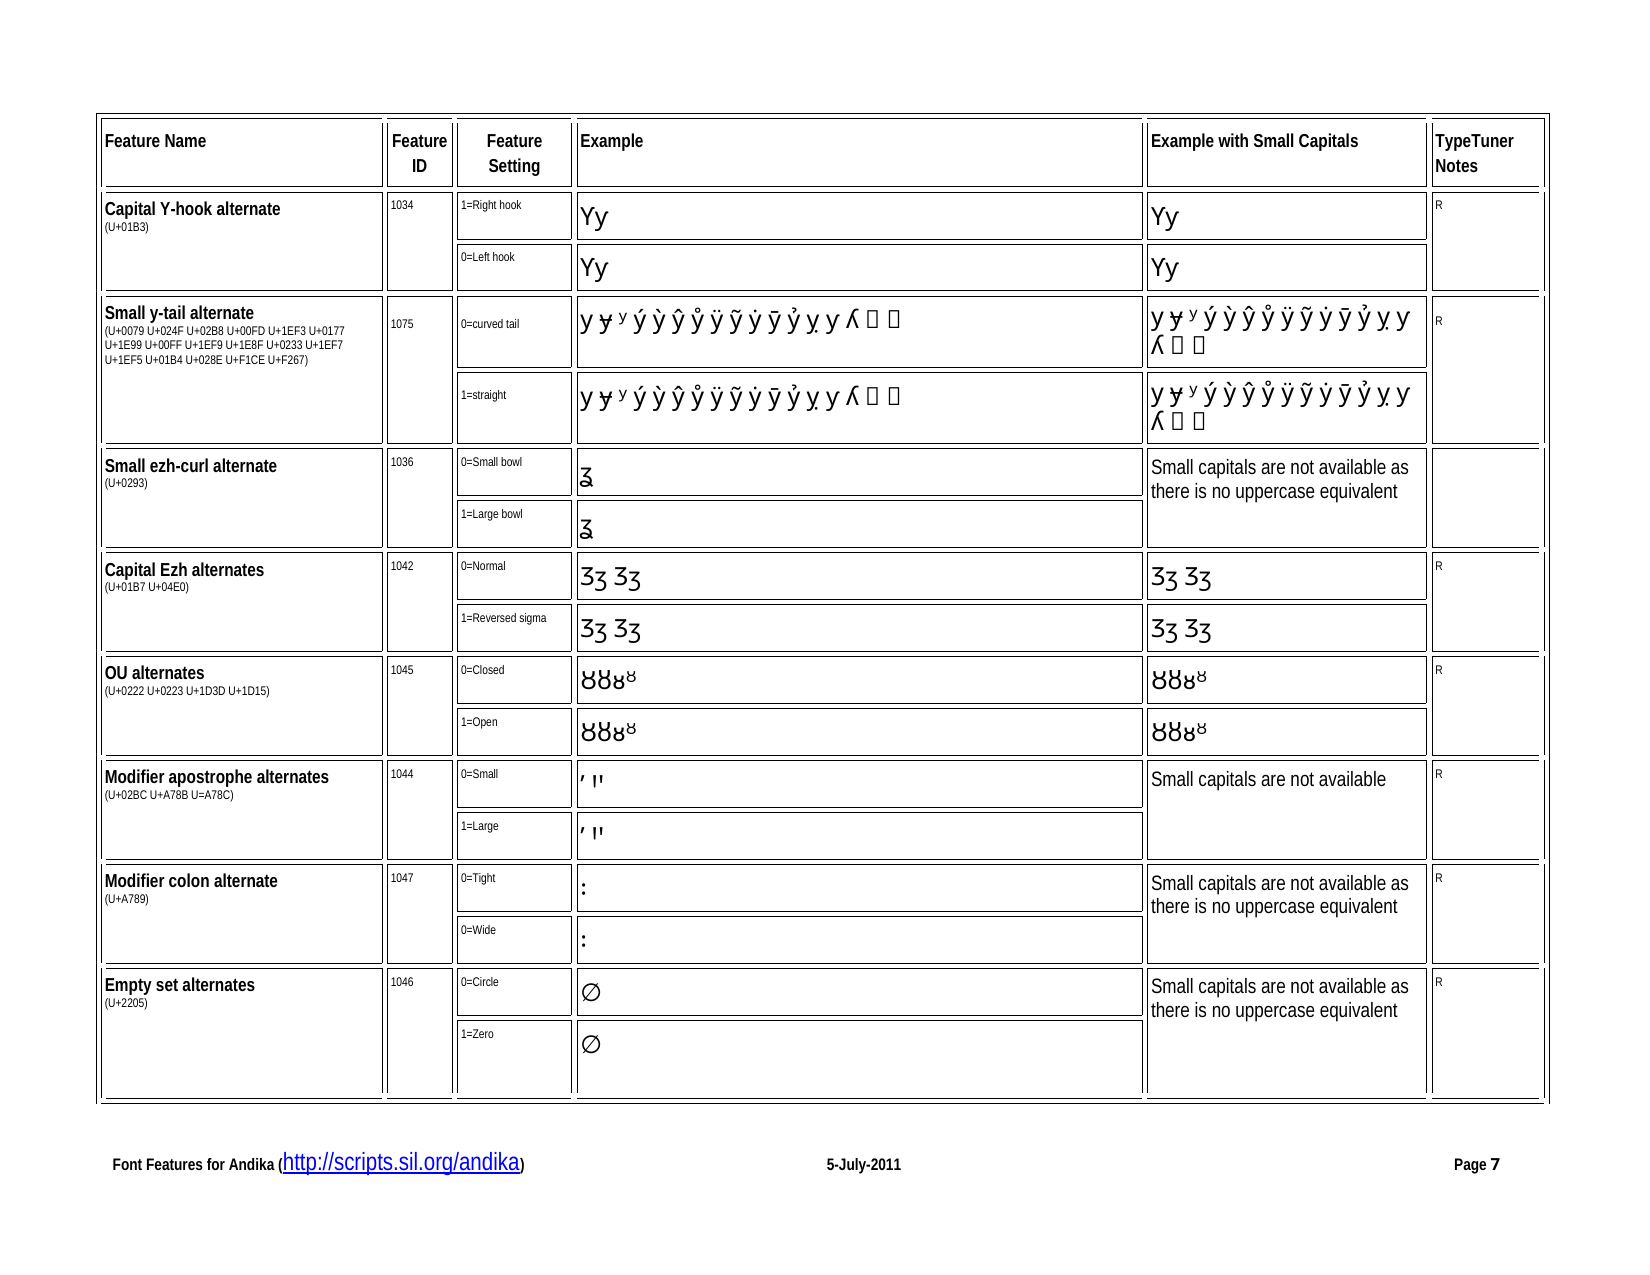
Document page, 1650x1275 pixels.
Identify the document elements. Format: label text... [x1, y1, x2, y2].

table_cell R [1429, 755, 1547, 859]
table_cell 1044 [384, 755, 454, 859]
table_cell 1=Large bowl [455, 495, 574, 547]
table_cell y ɏ ʸ ý ỳ ŷ ẙ ÿ ỹ ẏ ȳ ỷ ỵ ƴ ʎ   [1145, 290, 1429, 367]
table_cell Ȣȣᴕᴽ [574, 703, 1144, 755]
table_header Example with Small Capitals [1145, 114, 1429, 186]
table_cell OU alternates (U+0222 U+0223 U+1D3D U+1D15) [98, 651, 384, 755]
table_cell 0=Wide [455, 911, 574, 963]
table_cell ꞉ [574, 859, 1144, 911]
table_cell Ʒʒ Ӡӡ [574, 599, 1144, 651]
table_cell Ȣȣᴕᴽ [1145, 651, 1429, 703]
table_cell 1036 [384, 443, 454, 547]
table_cell 1045 [384, 651, 454, 755]
table_cell y ɏ ʸ ý ỳ ŷ ẙ ÿ ỹ ẏ ȳ ỷ ỵ ƴ ʎ   [574, 290, 1144, 367]
table_cell 0=Left hook [455, 239, 574, 290]
table_cell 0=Normal [455, 547, 574, 599]
table_cell Ƴƴ [574, 239, 1144, 290]
table_cell Capital Y-hook alternate (U+01B3) [98, 186, 384, 290]
table_cell R [1429, 290, 1547, 443]
table_cell 0=Small bowl [455, 443, 574, 495]
table_header Feature ID [384, 114, 454, 186]
table_cell 1034 [384, 186, 454, 290]
table_cell Small y-tail alternate (U+0079 U+024F U+02B8 U+00FD U+1EF3 U+0177 U+1E99 U+00FF U+1EF9 U+1E8F U+0233 U+1EF7 U+1EF5 U+01B4 U+028E U+F1CE U+F267) [98, 290, 384, 443]
table_cell 0=curved tail [455, 290, 574, 367]
table_cell Ʒʒ Ӡӡ [1145, 599, 1429, 651]
table_cell y ɏ ʸ ý ỳ ŷ ẙ ÿ ỹ ẏ ȳ ỷ ỵ ƴ ʎ   [574, 367, 1144, 443]
table_cell ∅ [574, 1015, 1144, 1098]
table_cell 1=Right hook [455, 186, 574, 238]
table_cell Empty set alternates (U+2205) [98, 963, 384, 1098]
table_cell R [1429, 651, 1547, 755]
table_cell [1429, 443, 1547, 547]
table_cell Modifier colon alternate (U+A789) [98, 859, 384, 963]
table_cell 1047 [384, 859, 454, 963]
table_cell Modifier apostrophe alternates (U+02BC U+A78B U=A78C) [98, 755, 384, 859]
table_cell 1=Open [455, 703, 574, 755]
table_cell 1=straight [455, 367, 574, 443]
table_header Feature Setting [455, 114, 574, 186]
table_cell 1075 [384, 290, 454, 443]
table_cell ʼ Ꞌꞌ [574, 755, 1144, 807]
table_cell 0=Small [455, 755, 574, 807]
table_cell [1148, 807, 1426, 859]
table_cell Ʒʒ Ӡӡ [574, 547, 1144, 599]
table_cell ʼ Ꞌꞌ [574, 807, 1144, 859]
table_cell 0=Closed [455, 651, 574, 703]
table_cell ʓ [574, 443, 1144, 495]
table_cell 1=Large [455, 807, 574, 859]
table_cell 0=Circle [455, 963, 574, 1015]
table_cell Ʒʒ Ӡӡ [1145, 547, 1429, 599]
table_cell Small ezh-curl alternate (U+0293) [98, 443, 384, 547]
table_cell Capital Ezh alternates (U+01B7 U+04E0) [98, 547, 384, 651]
table_cell Small capitals are not available as there is no uppercase equivalent [1145, 963, 1429, 1098]
table_header TypeTuner Notes [1429, 114, 1547, 186]
table_cell ꞉ [574, 911, 1144, 963]
table_cell 0=Tight [455, 859, 574, 911]
table_cell R [1429, 963, 1547, 1098]
table_cell ∅ [574, 963, 1144, 1015]
table_cell Small capitals are not available as there is no uppercase equivalent [1145, 443, 1429, 547]
table_cell Small capitals are not available as there is no uppercase equivalent [1145, 859, 1429, 963]
table_cell 1042 [384, 547, 454, 651]
table_cell Ȣȣᴕᴽ [1145, 703, 1429, 755]
table_cell Ȣȣᴕᴽ [574, 651, 1144, 703]
table_cell y ɏ ʸ ý ỳ ŷ ẙ ÿ ỹ ẏ ȳ ỷ ỵ ƴ ʎ   [1145, 367, 1429, 443]
table_cell 1=Zero [455, 1015, 574, 1098]
table_cell 1046 [384, 963, 454, 1098]
table_cell Ƴƴ [1145, 239, 1429, 290]
table_header Feature Name [98, 114, 384, 186]
table_cell Small capitals are not available [1145, 755, 1429, 807]
table_cell Ƴƴ [1145, 186, 1429, 238]
table_cell R [1429, 186, 1547, 290]
table_cell R [1429, 859, 1547, 963]
table_cell 1=Reversed sigma [455, 599, 574, 651]
table_cell ʓ [574, 495, 1144, 547]
table_header Example [574, 114, 1144, 186]
table_cell Ƴƴ [574, 186, 1144, 238]
table_cell R [1429, 547, 1547, 651]
